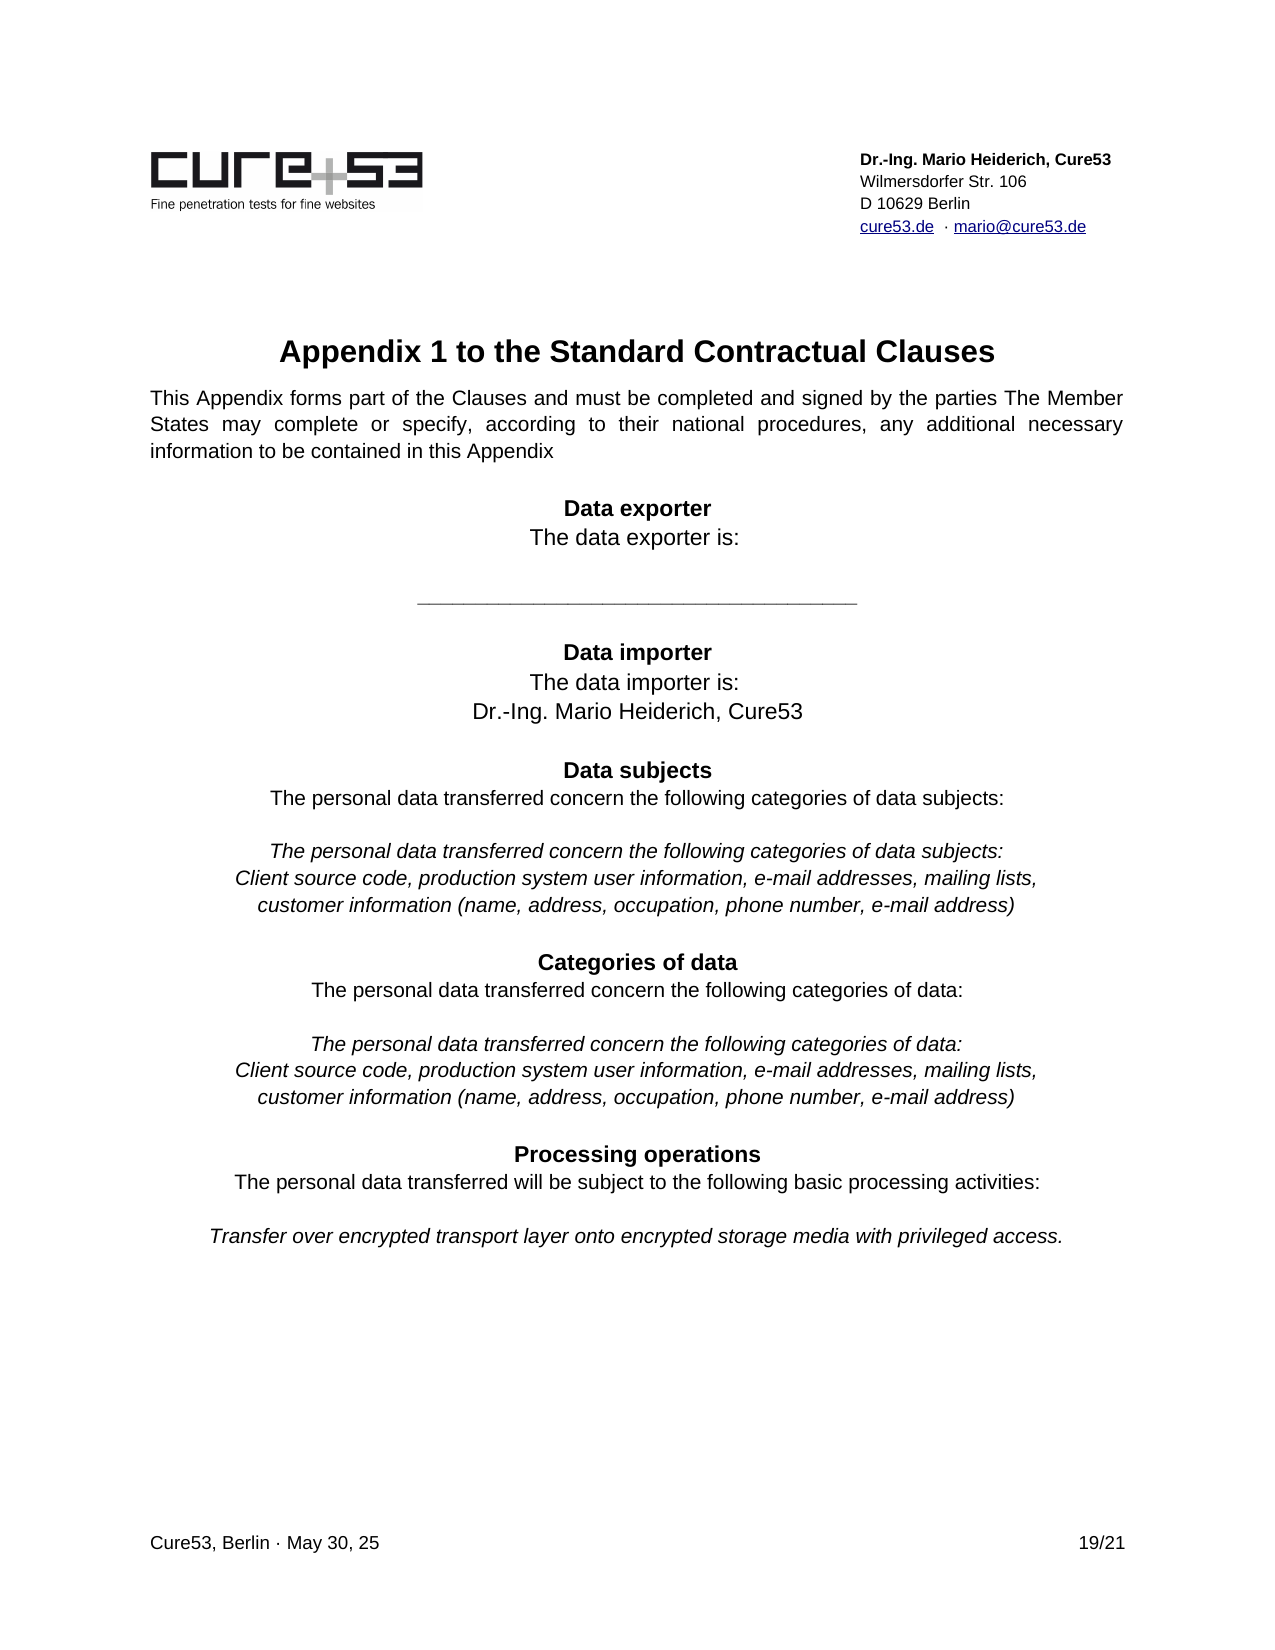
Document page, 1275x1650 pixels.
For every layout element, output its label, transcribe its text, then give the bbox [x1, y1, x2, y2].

text The data exporter is: [150, 525, 1125, 551]
text The personal data transferred concern the following categories of data subjects: [150, 840, 1125, 863]
text Client source code, production system user information, e-mail addresses, mailing lists, [150, 867, 1125, 890]
text customer information (name, address, occupation, phone number, e-mail address) [150, 1085, 1125, 1109]
text Data importer [150, 640, 1125, 665]
text customer information (name, address, occupation, phone number, e-mail address) [150, 893, 1125, 917]
text Transfer over encrypted transport layer onto encrypted storage media with privileged access. [150, 1224, 1125, 1247]
picture [150, 151, 423, 212]
text The data importer is: [150, 669, 1125, 695]
subtitle Appendix 1 to the Standard Contractual Clauses [150, 334, 1125, 368]
text Categories of data [150, 949, 1125, 975]
text Data subjects [150, 757, 1125, 783]
text This Appendix forms part of the Clauses and must be completed and signed by the parties The Member States may complete or specify, according to their national procedures, any additional necessary information to be contained in this Appendix [150, 386, 1125, 463]
text The personal data transferred concern the following categories of data subjects: [150, 787, 1125, 810]
text Client source code, production system user information, e-mail addresses, mailing lists, [150, 1059, 1125, 1082]
text The personal data transferred concern the following categories of data: [150, 979, 1125, 1002]
text Processing operations [150, 1141, 1125, 1167]
text ______________________________________ [150, 584, 1125, 607]
text Data exporter [150, 496, 1125, 521]
text The personal data transferred will be subject to the following basic processing activities: [150, 1171, 1125, 1194]
text Dr.-Ing. Mario Heiderich, Cure53 [150, 698, 1125, 724]
text The personal data transferred concern the following categories of data: [150, 1032, 1125, 1055]
